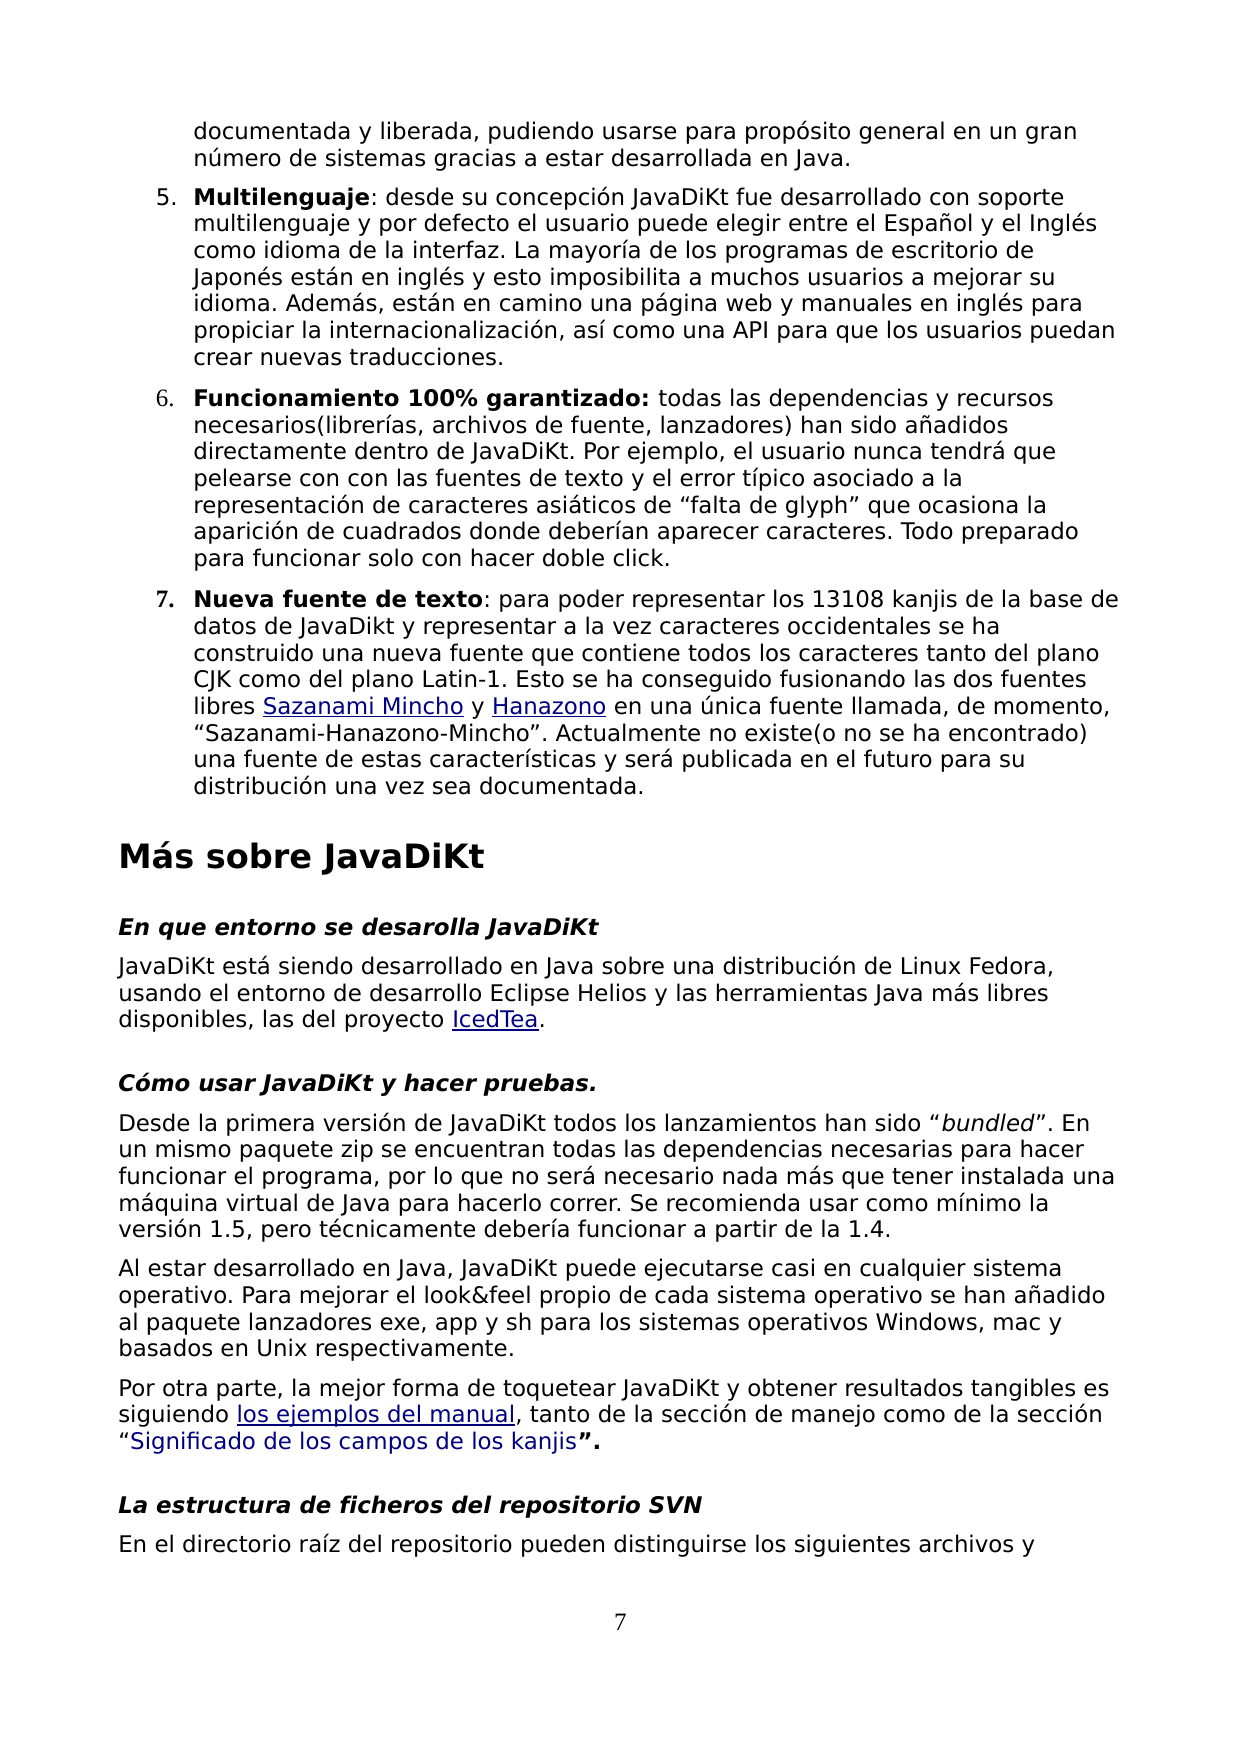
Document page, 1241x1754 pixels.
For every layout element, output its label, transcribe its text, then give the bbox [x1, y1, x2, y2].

list Multilenguaje: desde su concepción JavaDiKt fue desarrollado con soporte multilenguaje y por defecto el usuario puede elegir entre el Español y el Inglés como idioma de la interfaz. La mayoría de los programas de escritorio de Japonés están en inglés y esto imposibilita a muchos usuarios a mejorar su idioma. Además, están en camino una página web y manuales en inglés para propiciar la internacionalización, así como una API para que los usuarios puedan crear nuevas traducciones. [156, 184, 1122, 371]
text JavaDiKt está siendo desarrollado en Java sobre una distribución de Linux Fedora, usando el entorno de desarrollo Eclipse Helios y las herramientas Java más libres disponibles, las del proyecto IcedTea. [118, 953, 1122, 1033]
list documentada y liberada, pudiendo usarse para propósito general en un gran número de sistemas gracias a estar desarrollada en Java. [156, 118, 1122, 171]
subtitle Cómo usar JavaDiKt y hacer pruebas. [118, 1071, 1122, 1097]
subtitle En que entorno se desarolla JavaDiKt [118, 914, 1122, 941]
list Funcionamiento 100% garantizado: todas las dependencias y recursos necesarios(librerías, archivos de fuente, lanzadores) han sido añadidos directamente dentro de JavaDiKt. Por ejemplo, el usuario nunca tendrá que pelearse con con las fuentes de texto y el error típico asociado a la representación de caracteres asiáticos de “falta de glyph” que ocasiona la aparición de cuadrados donde deberían aparecer caracteres. Todo preparado para funcionar solo con hacer doble click. [156, 383, 1122, 572]
text Por otra parte, la mejor forma de toquetear JavaDiKt y obtener resultados tangibles es siguiendo los ejemplos del manual, tanto de la sección de manejo como de la sección “Significado de los campos de los kanjis”. [118, 1375, 1122, 1455]
text En el directorio raíz del repositorio pueden distinguirse los siguientes archivos y [118, 1531, 1122, 1558]
subtitle Más sobre JavaDiKt [118, 837, 1122, 876]
list Nueva fuente de texto: para poder representar los 13108 kanjis de la base de datos de JavaDikt y representar a la vez caracteres occidentales se ha construido una nueva fuente que contiene todos los caracteres tanto del plano CJK como del plano Latin-1. Esto se ha conseguido fusionando las dos fuentes libres Sazanami Mincho y Hanazono en una única fuente llamada, de momento, “Sazanami-Hanazono-Mincho”. Actualmente no existe(o no se ha encontrado) una fuente de estas características y será publicada en el futuro para su distribución una vez sea documentada. [156, 584, 1122, 800]
text Al estar desarrollado en Java, JavaDiKt puede ejecutarse casi en cualquier sistema operativo. Para mejorar el look&feel propio de cada sistema operativo se han añadido al paquete lanzadores exe, app y sh para los sistemas operativos Windows, mac y basados en Unix respectivamente. [118, 1256, 1122, 1362]
text Desde la primera versión de JavaDiKt todos los lanzamientos han sido “bundled”. En un mismo paquete zip se encuentran todas las dependencias necesarias para hacer funcionar el programa, por lo que no será necesario nada más que tener instalada una máquina virtual de Java para hacerlo correr. Se recomienda usar como mínimo la versión 1.5, pero técnicamente debería funcionar a partir de la 1.4. [118, 1110, 1122, 1243]
subtitle La estructura de ficheros del repositorio SVN [118, 1492, 1122, 1519]
